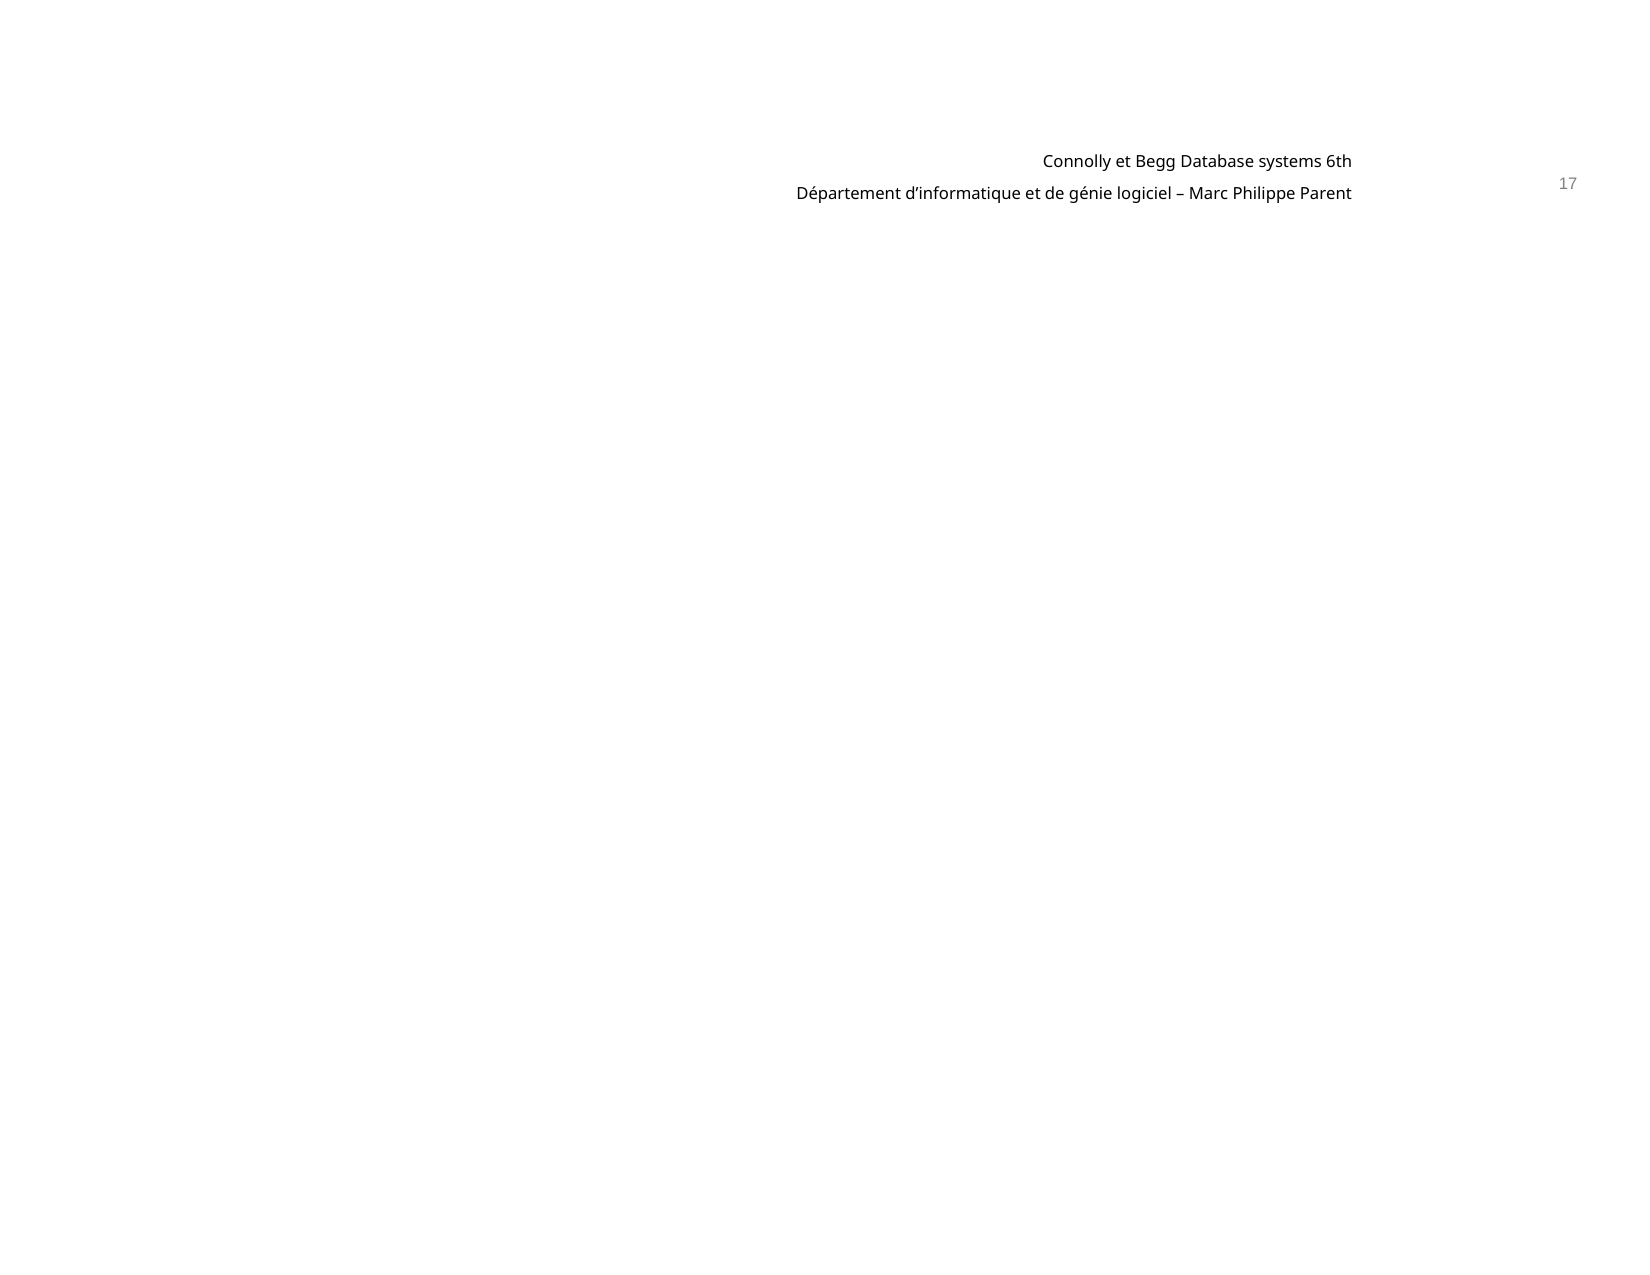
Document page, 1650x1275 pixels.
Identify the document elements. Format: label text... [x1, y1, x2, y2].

table_cell [1450, 193, 1577, 204]
table_cell Département d’informatique et de génie logiciel – Marc Philippe Parent [748, 173, 1450, 204]
table_header 17 [1450, 150, 1577, 193]
table_header Connolly et Begg Database systems 6th [748, 150, 1450, 173]
